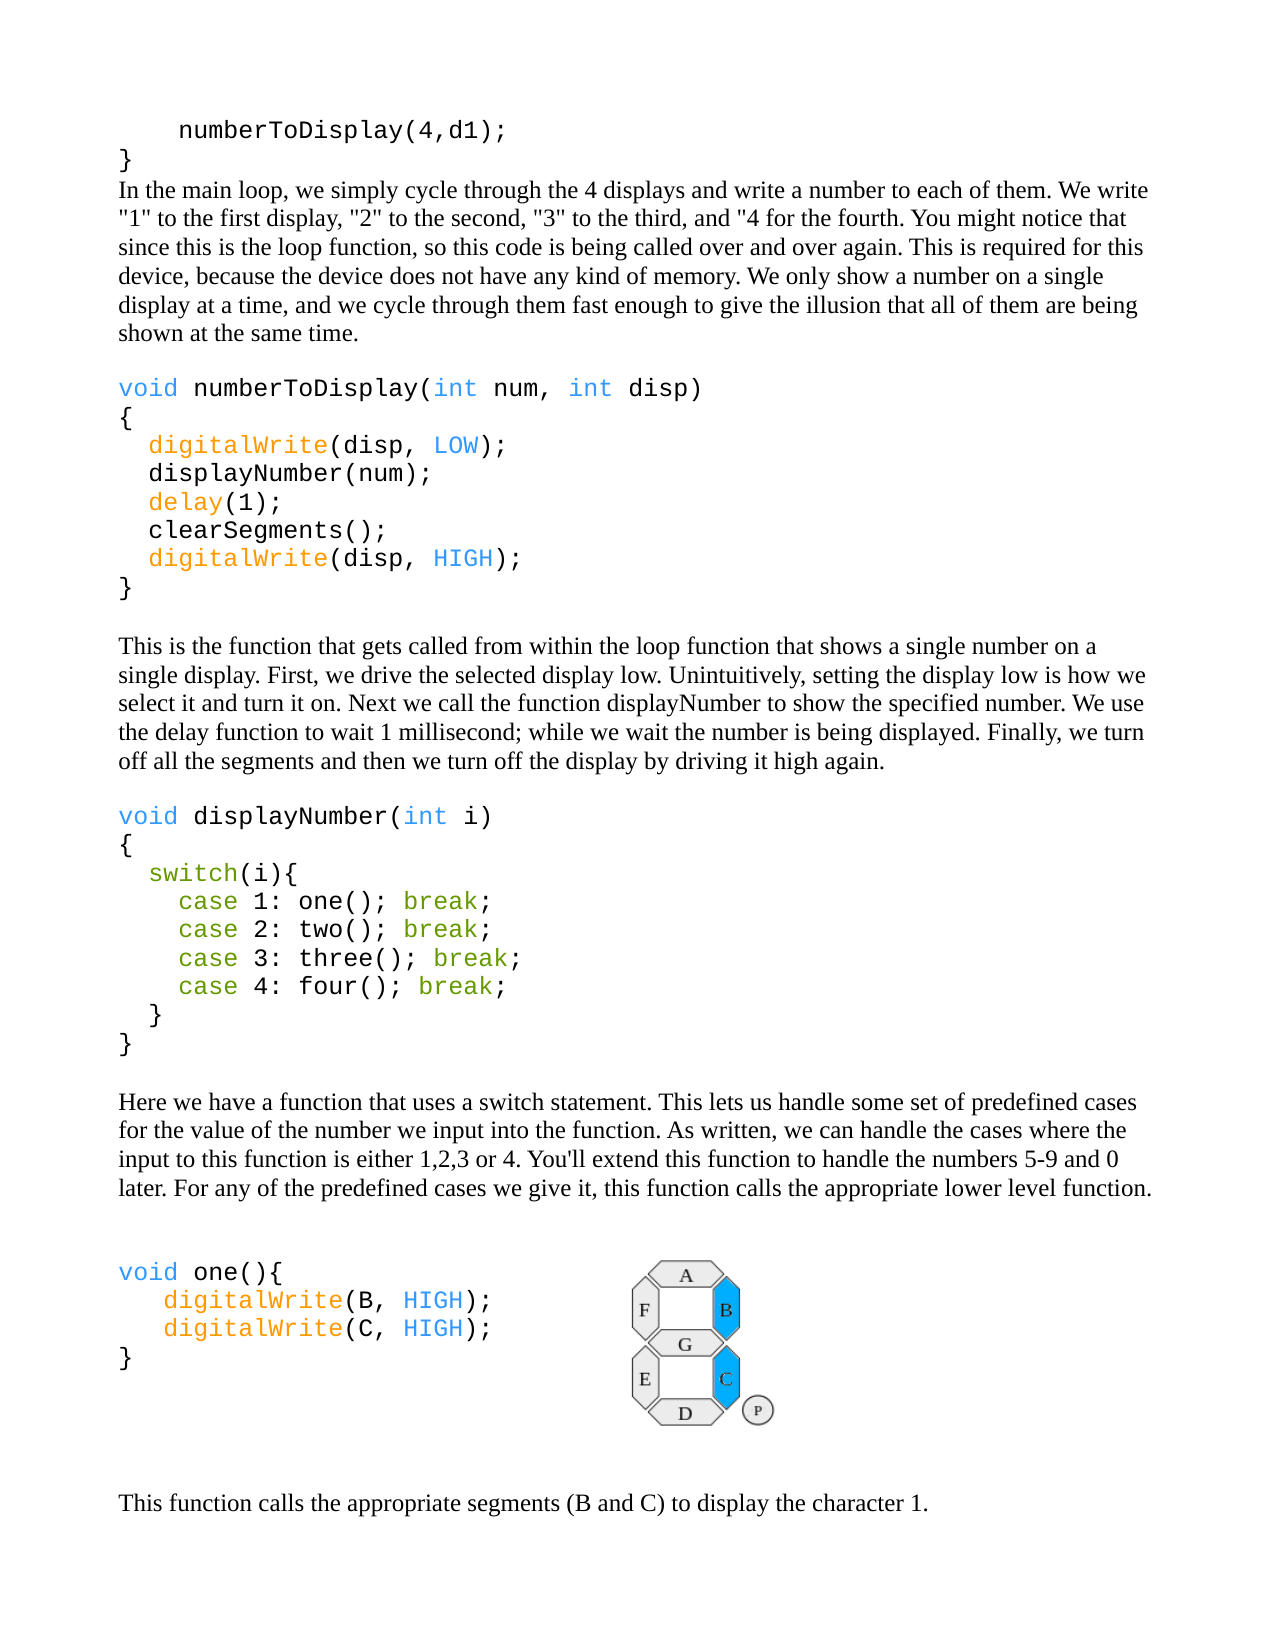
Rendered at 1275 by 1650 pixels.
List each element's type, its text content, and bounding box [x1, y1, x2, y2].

text In the main loop, we simply cycle through the 4 displays and write a number to each of them. We write "1" to the first display, "2" to the second, "3" to the third, and "4 for the fourth. You might notice that since this is the loop function, so this code is being called over and over again. This is required for this device, because the device does not have any kind of memory. We only show a number on a single display at a time, and we cycle through them fast enough to give the illusion that all of them are being shown at the same time. void numberToDisplay(int num, int disp) [118, 175, 1157, 404]
text digitalWrite(disp, LOW); [118, 433, 1157, 461]
text [816, 1231, 1157, 1288]
text } [118, 574, 1157, 603]
text This function calls the appropriate segments (B and C) to display the character 1. [118, 1488, 1157, 1516]
text case 1: one(); break; [118, 888, 1157, 917]
text displayNumber(num); [118, 461, 1157, 489]
text } [118, 146, 1157, 175]
text switch(i){ [118, 860, 1157, 888]
text clearSegments(); [118, 518, 1157, 546]
text [816, 1316, 1157, 1344]
text Here we have a function that uses a switch statement. This lets us handle some set of predefined cases for the value of the number we input into the function. As written, we can handle the cases where the input to this function is either 1,2,3 or 4. You'll extend this function to handle the numbers 5-9 and 0 later. For any of the predefined cases we give it, this function calls the appropriate lower level function. [118, 1087, 1157, 1202]
text digitalWrite(disp, HIGH); [118, 546, 1157, 574]
text [816, 1288, 1157, 1316]
text } [118, 1030, 1157, 1058]
text { [118, 832, 1157, 860]
text digitalWrite(C, HIGH); [118, 1316, 563, 1344]
text numberToDisplay(4,d1); [118, 118, 1157, 146]
text delay(1); [118, 489, 1157, 518]
text } [118, 1002, 1157, 1030]
text { [118, 404, 1157, 433]
text digitalWrite(B, HIGH); [118, 1288, 563, 1316]
text } [118, 1344, 563, 1430]
text This is the function that gets called from within the loop function that shows a single number on a single display. First, we drive the selected display low. Unintuitively, setting the display low is how we select it and turn it on. Next we call the function displayNumber to show the specified number. We use the delay function to wait 1 millisecond; while we wait the number is being displayed. Finally, we turn off all the segments and then we turn off the display by driving it high again. void displayNumber(int i) [118, 631, 1157, 832]
picture [563, 1214, 816, 1466]
text [816, 1344, 1157, 1430]
text case 3: three(); break; [118, 945, 1157, 973]
text case 2: two(); break; [118, 917, 1157, 945]
text case 4: four(); break; [118, 973, 1157, 1002]
text void one(){ [118, 1231, 563, 1288]
